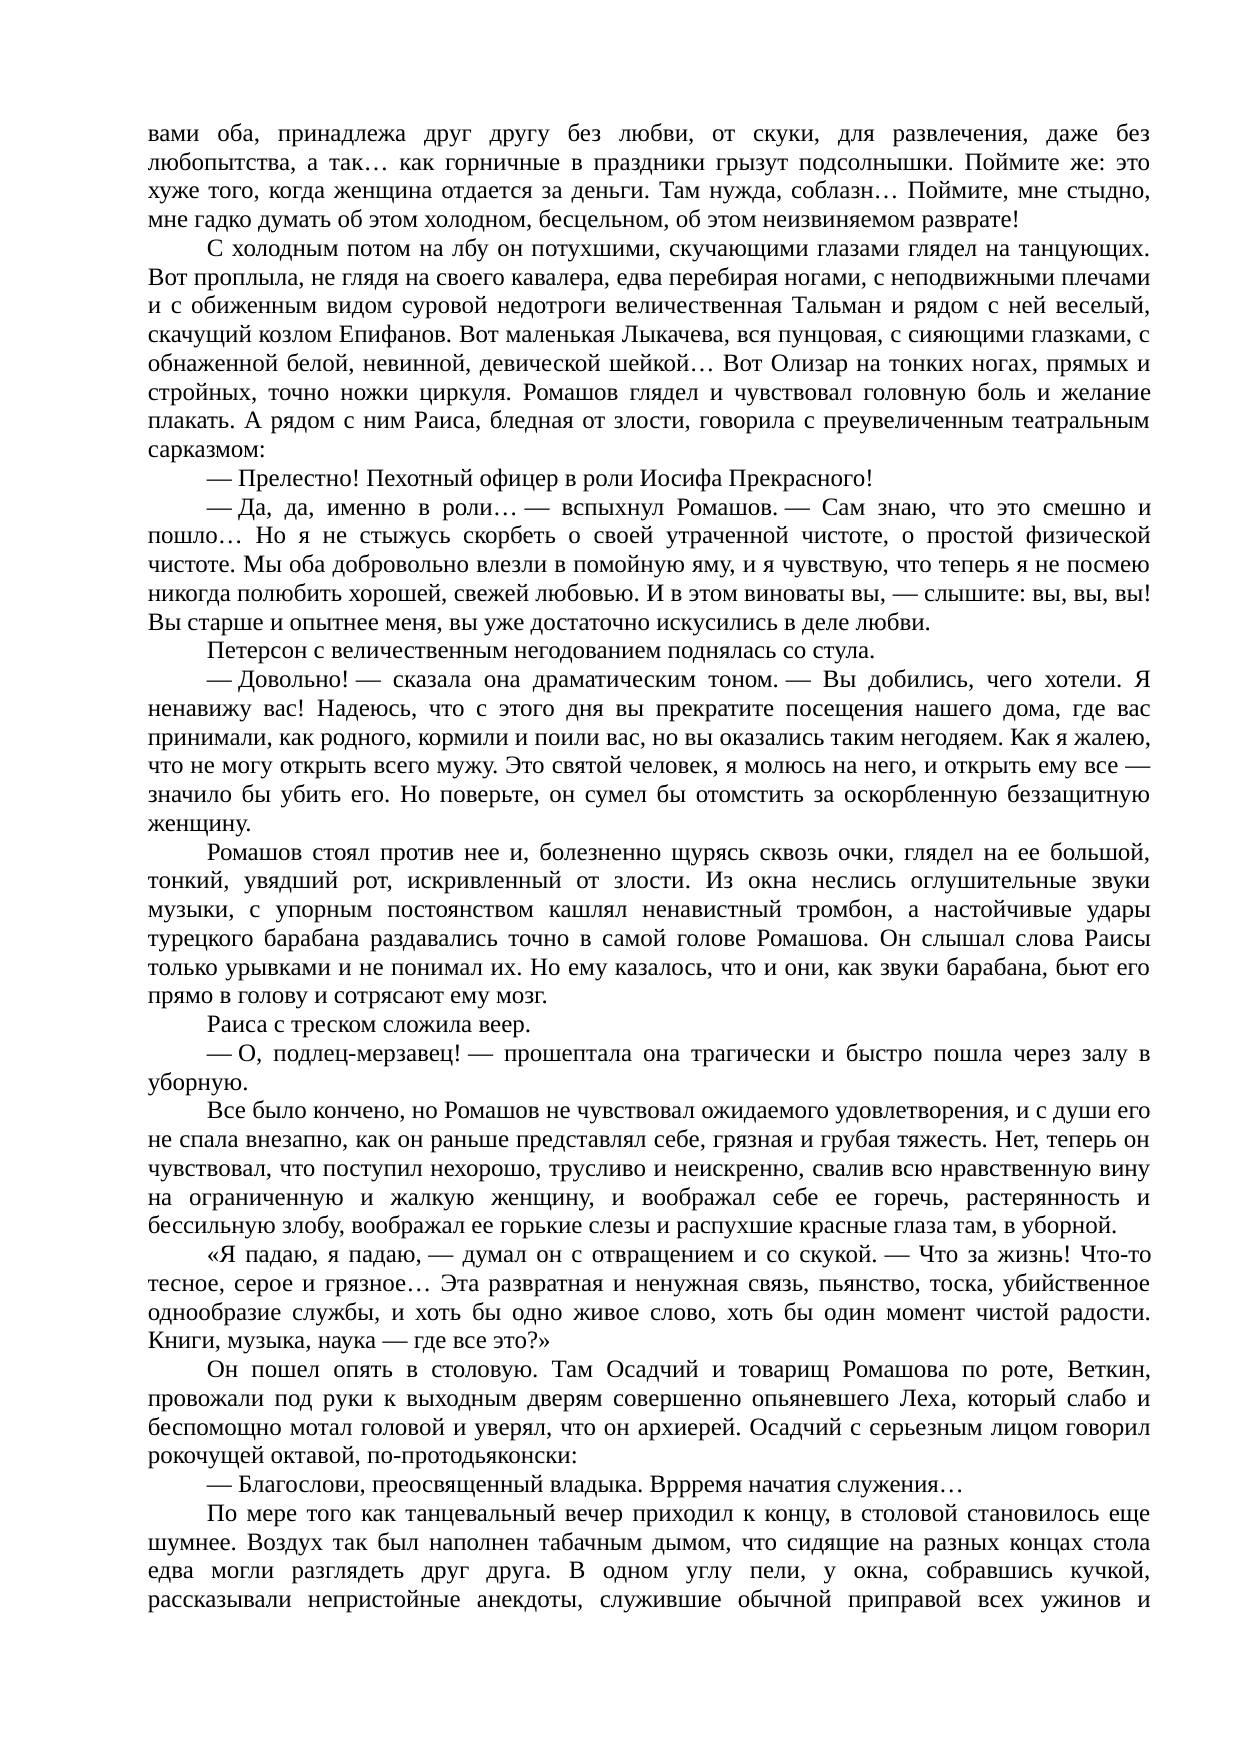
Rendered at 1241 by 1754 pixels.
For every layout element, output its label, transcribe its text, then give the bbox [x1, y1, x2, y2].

text вами оба, принадлежа друг другу без любви, от скуки, для развлечения, даже без любопытства, а так… как горничные в праздники грызут подсолнышки. Поймите же: это хуже того, когда женщина отдается за деньги. Там нужда, соблазн… Поймите, мне стыдно, мне гадко думать об этом холодном, бесцельном, об этом неизвиняемом разврате! [148, 118, 1152, 233]
text Он пошел опять в столовую. Там Осадчий и товарищ Ромашова по роте, Веткин, провожали под руки к выходным дверям совершенно опьяневшего Леха, который слабо и беспомощно мотал головой и уверял, что он архиерей. Осадчий с серьезным лицом говорил рокочущей октавой, по-протодьяконски: [148, 1354, 1152, 1469]
text — Да, да, именно в роли… — вспыхнул Ромашов. — Сам знаю, что это смешно и пошло… Но я не стыжусь скорбеть о своей утраченной чистоте, о простой физической чистоте. Мы оба добровольно влезли в помойную яму, и я чувствую, что теперь я не посмею никогда полюбить хорошей, свежей любовью. И в этом виноваты вы, — слышите: вы, вы, вы! Вы старше и опытнее меня, вы уже достаточно искусились в деле любви. [148, 492, 1152, 636]
text — Довольно! — сказала она драматическим тоном. — Вы добились, чего хотели. Я ненавижу вас! Надеюсь, что с этого дня вы прекратите посещения нашего дома, где вас принимали, как родного, кормили и поили вас, но вы оказались таким негодяем. Как я жалею, что не могу открыть всего мужу. Это святой человек, я молюсь на него, и открыть ему все — значило бы убить его. Но поверьте, он сумел бы отомстить за оскорбленную беззащитную женщину. [148, 664, 1152, 837]
text Раиса с треском сложила веер. [148, 1009, 1152, 1038]
text — О, подлец-мерзавец! — прошептала она трагически и быстро пошла через залу в уборную. [148, 1038, 1152, 1096]
text Все было кончено, но Ромашов не чувствовал ожидаемого удовлетворения, и с души его не спала внезапно, как он раньше представлял себе, грязная и грубая тяжесть. Нет, теперь он чувствовал, что поступил нехорошо, трусливо и неискренно, свалив всю нравственную вину на ограниченную и жалкую женщину, и воображал себе ее горечь, растерянность и бессильную злобу, воображал ее горькие слезы и распухшие красные глаза там, в уборной. [148, 1096, 1152, 1239]
text По мере того как танцевальный вечер приходил к концу, в столовой становилось еще шумнее. Воздух так был наполнен табачным дымом, что сидящие на разных концах стола едва могли разглядеть друг друга. В одном углу пели, у окна, собравшись кучкой, рассказывали непристойные анекдоты, служившие обычной приправой всех ужинов и [148, 1498, 1152, 1613]
text «Я падаю, я падаю, — думал он с отвращением и со скукой. — Что за жизнь! Что-то тесное, серое и грязное… Эта развратная и ненужная связь, пьянство, тоска, убийственное однообразие службы, и хоть бы одно живое слово, хоть бы один момент чистой радости. Книги, музыка, наука — где все это?» [148, 1239, 1152, 1354]
text — Прелестно! Пехотный офицер в роли Иосифа Прекрасного! [148, 463, 1152, 492]
text Петерсон с величественным негодованием поднялась со стула. [148, 636, 1152, 664]
text — Благослови, преосвященный владыка. Вррремя начатия служения… [148, 1469, 1152, 1498]
text С холодным потом на лбу он потухшими, скучающими глазами глядел на танцующих. Вот проплыла, не глядя на своего кавалера, едва перебирая ногами, с неподвижными плечами и с обиженным видом суровой недотроги величественная Тальман и рядом с ней веселый, скачущий козлом Епифанов. Вот маленькая Лыкачева, вся пунцовая, с сияющими глазками, с обнаженной белой, невинной, девической шейкой… Вот Олизар на тонких ногах, прямых и стройных, точно ножки циркуля. Ромашов глядел и чувствовал головную боль и желание плакать. А рядом с ним Раиса, бледная от злости, говорила с преувеличенным театральным сарказмом: [148, 233, 1152, 463]
text Ромашов стоял против нее и, болезненно щурясь сквозь очки, глядел на ее большой, тонкий, увядший рот, искривленный от злости. Из окна неслись оглушительные звуки музыки, с упорным постоянством кашлял ненавистный тромбон, а настойчивые удары турецкого барабана раздавались точно в самой голове Ромашова. Он слышал слова Раисы только урывками и не понимал их. Но ему казалось, что и они, как звуки барабана, бьют его прямо в голову и сотрясают ему мозг. [148, 837, 1152, 1009]
